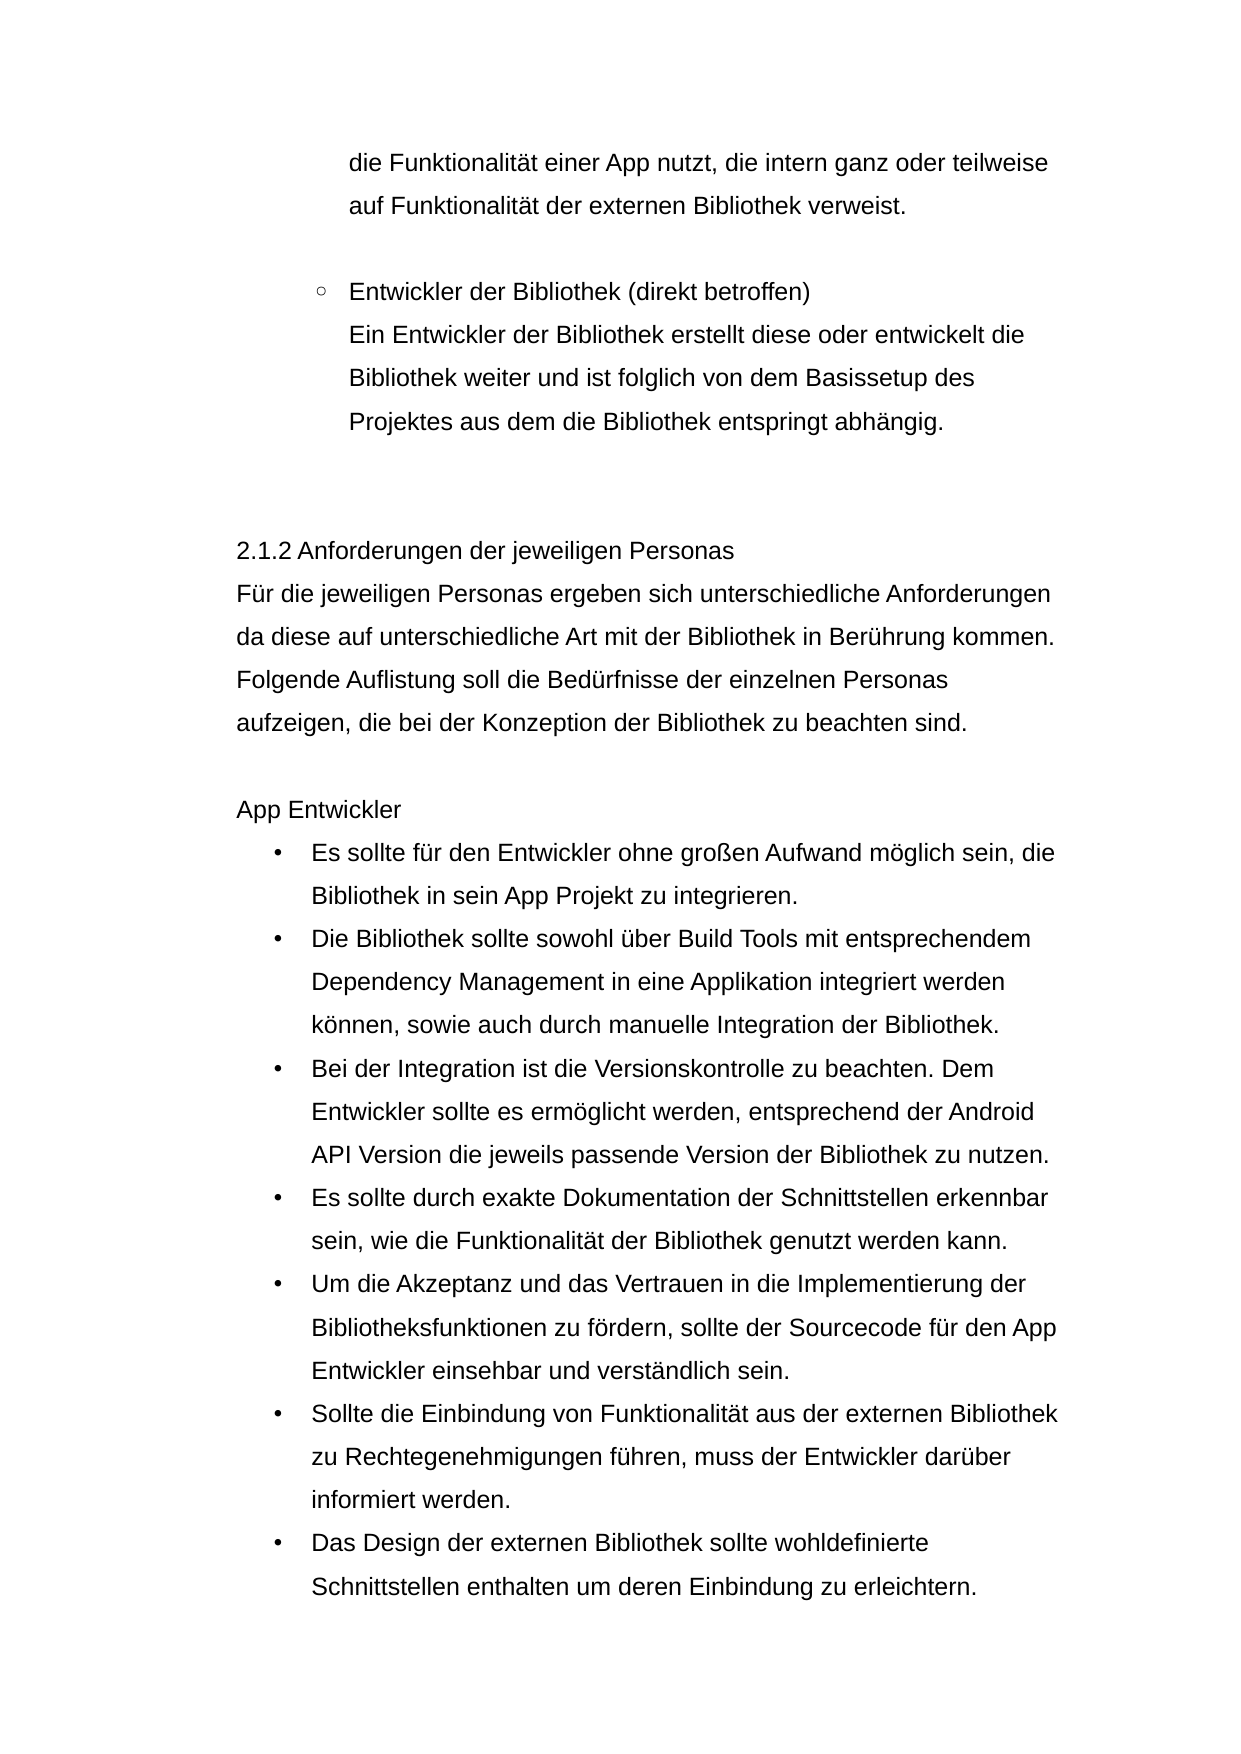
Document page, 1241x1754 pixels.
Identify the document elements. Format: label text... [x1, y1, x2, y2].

list Es sollte durch exakte Dokumentation der Schnittstellen erkennbar sein, wie die Funktionalität der Bibliothek genutzt werden kann. [274, 1183, 1063, 1255]
list Bei der Integration ist die Versionskontrolle zu beachten. Dem Entwickler sollte es ermöglicht werden, entsprechend der Android API Version die jeweils passende Version der Bibliothek zu nutzen. [274, 1053, 1063, 1169]
text 2.1.2 Anforderungen der jeweiligen Personas [236, 536, 1063, 564]
text Für die jeweiligen Personas ergeben sich unterschiedliche Anforderungen da diese auf unterschiedliche Art mit der Bibliothek in Berührung kommen. Folgende Auflistung soll die Bedürfnisse der einzelnen Personas aufzeigen, die bei der Konzeption der Bibliothek zu beachten sind. [236, 579, 1063, 737]
list die Funktionalität einer App nutzt, die intern ganz oder teilweise auf Funktionalität der externen Bibliothek verweist. [311, 148, 1063, 219]
list Die Bibliothek sollte sowohl über Build Tools mit entsprechendem Dependency Management in eine Applikation integriert werden können, sowie auch durch manuelle Integration der Bibliothek. [274, 924, 1063, 1039]
list Um die Akzeptanz und das Vertrauen in die Implementierung der Bibliotheksfunktionen zu fördern, sollte der Sourcecode für den App Entwickler einsehbar und verständlich sein. [274, 1269, 1063, 1384]
list Das Design der externen Bibliothek sollte wohldefinierte Schnittstellen enthalten um deren Einbindung zu erleichtern. [274, 1528, 1063, 1600]
list Sollte die Einbindung von Funktionalität aus der externen Bibliothek zu Rechtegenehmigungen führen, muss der Entwickler darüber informiert werden. [274, 1399, 1063, 1514]
list Es sollte für den Entwickler ohne großen Aufwand möglich sein, die Bibliothek in sein App Projekt zu integrieren. [274, 838, 1063, 910]
list Entwickler der Bibliothek (direkt betroffen) [311, 277, 1063, 306]
text App Entwickler [236, 794, 1063, 823]
list Ein Entwickler der Bibliothek erstellt diese oder entwickelt die Bibliothek weiter und ist folglich von dem Basissetup des Projektes aus dem die Bibliothek entspringt abhängig. [311, 320, 1063, 435]
